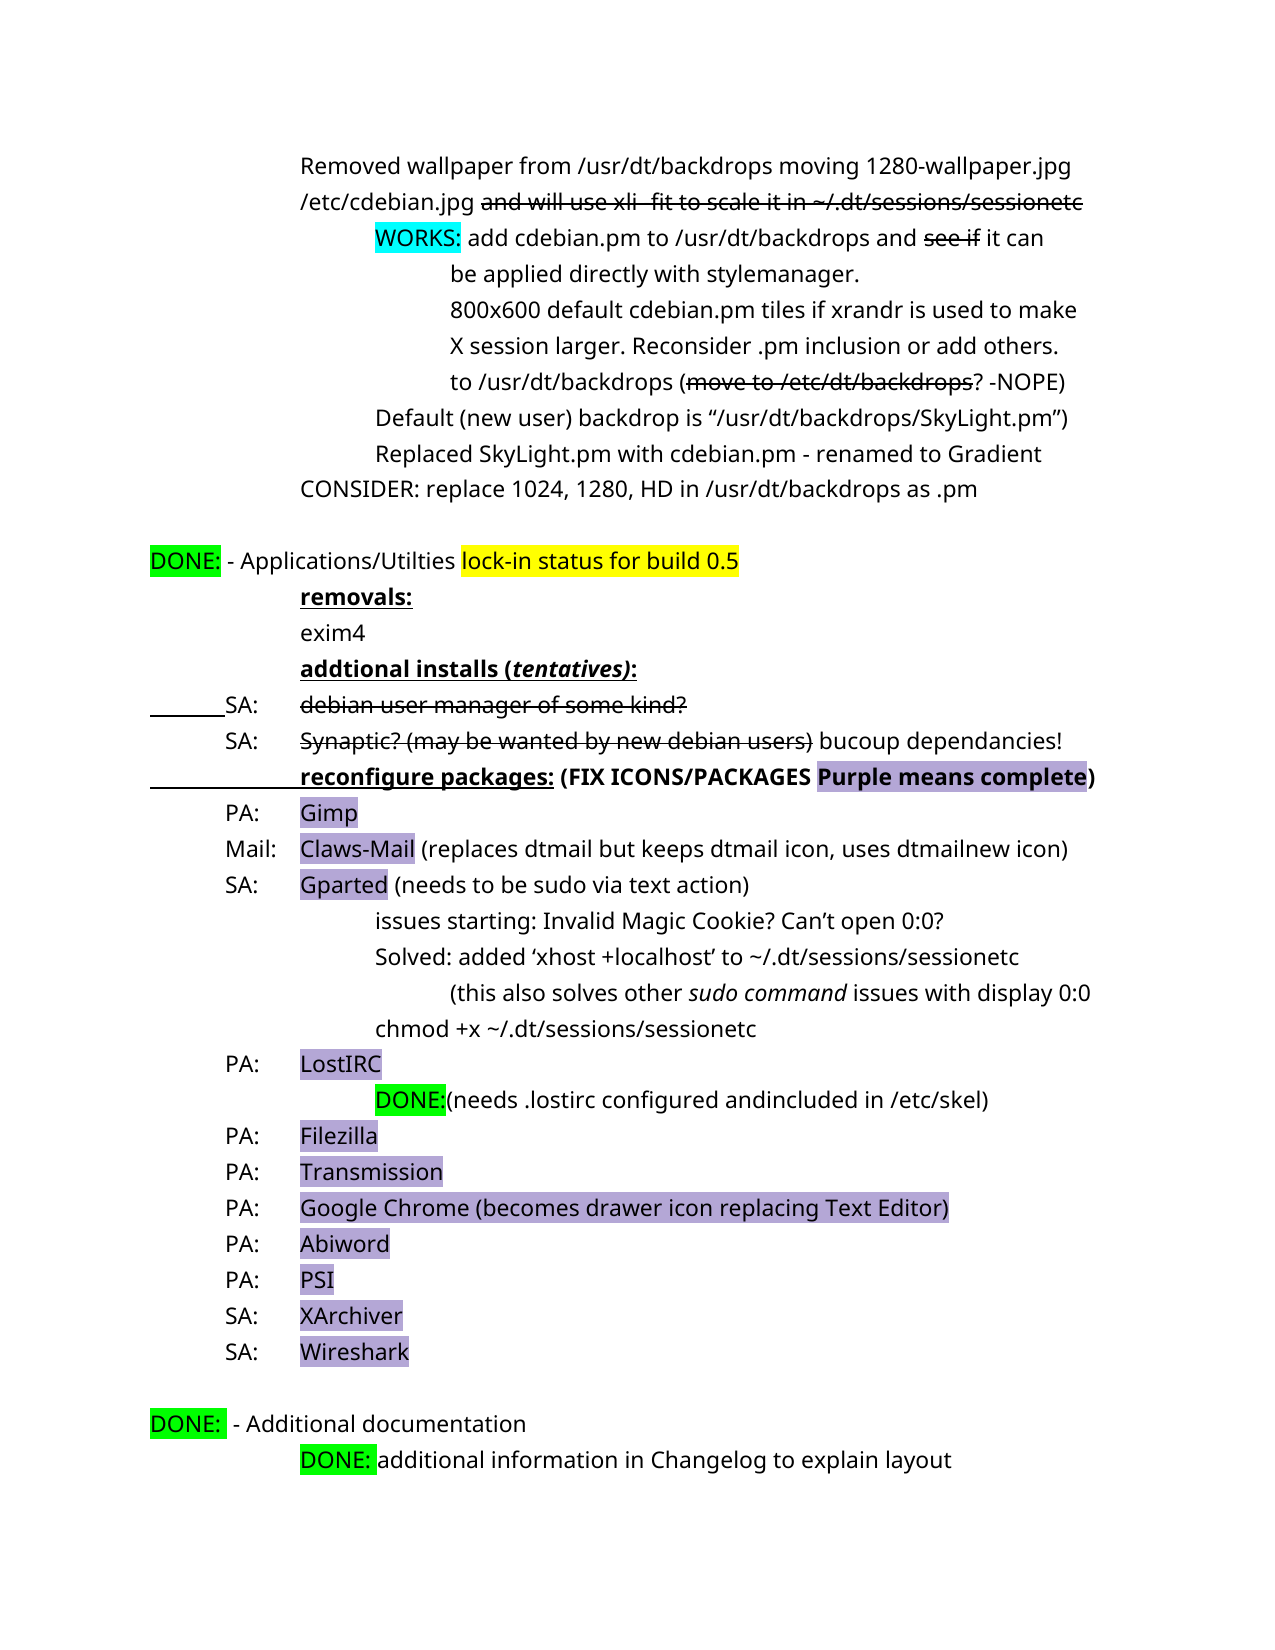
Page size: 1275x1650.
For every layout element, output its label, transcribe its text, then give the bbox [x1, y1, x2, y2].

text chmod +x ~/.dt/sessions/sessionetc [150, 1012, 1125, 1044]
text CONSIDER: replace 1024, 1280, HD in /usr/dt/backdrops as .pm [150, 473, 1125, 505]
text /etc/cdebian.jpg and will use xli -fit to scale it in ~/.dt/sessions/sessionetc [150, 186, 1125, 217]
text PA: Gimp [150, 797, 1125, 828]
text DONE: - Additional documentation [150, 1408, 1125, 1439]
text PA: Filezilla [150, 1120, 1125, 1152]
text Solved: added ‘xhost +localhost’ to ~/.dt/sessions/sessionetc [150, 941, 1125, 972]
text Default (new user) backdrop is “/usr/dt/backdrops/SkyLight.pm”) [150, 402, 1125, 433]
text Replaced SkyLight.pm with cdebian.pm - renamed to Gradient [150, 437, 1125, 469]
text issues starting: Invalid Magic Cookie? Can’t open 0:0? [150, 905, 1125, 936]
text WORKS: add cdebian.pm to /usr/dt/backdrops and see if it can [150, 222, 1125, 253]
text 800x600 default cdebian.pm tiles if xrandr is used to make [150, 294, 1125, 325]
text SA: Synaptic? (may be wanted by new debian users) bucoup dependancies! [150, 725, 1125, 756]
text Mail: Claws-Mail (replaces dtmail but keeps dtmail icon, uses dtmailnew icon) [150, 833, 1125, 864]
text PA: Abiword [150, 1228, 1125, 1259]
text be applied directly with stylemanager. [150, 258, 1125, 289]
text exim4 [150, 617, 1125, 648]
text DONE: - Applications/Utilties lock-in status for build 0.5 [150, 545, 1125, 577]
text DONE:(needs .lostirc configured andincluded in /etc/skel) [300, 1084, 1125, 1116]
text SA: Gparted (needs to be sudo via text action) [150, 869, 1125, 900]
text SA: debian user manager of some kind? [150, 689, 1125, 720]
text PA: Google Chrome (becomes drawer icon replacing Text Editor) [150, 1192, 1125, 1223]
text reconfigure packages: (FIX ICONS/PACKAGES Purple means complete) [150, 761, 1125, 792]
text SA: Wireshark [150, 1336, 1125, 1367]
text PA: LostIRC [150, 1048, 1125, 1080]
text addtional installs (tentatives): [150, 653, 1125, 684]
text PA: PSI [150, 1264, 1125, 1295]
text DONE: additional information in Changelog to explain layout [150, 1444, 1125, 1475]
text SA: XArchiver [150, 1300, 1125, 1331]
text to /usr/dt/backdrops (move to /etc/dt/backdrops? -NOPE) [150, 366, 1125, 397]
text X session larger. Reconsider .pm inclusion or add others. [150, 330, 1125, 361]
text (this also solves other sudo command issues with display 0:0 [150, 977, 1125, 1008]
text PA: Transmission [150, 1156, 1125, 1187]
text removals: [150, 581, 1125, 612]
text Removed wallpaper from /usr/dt/backdrops moving 1280-wallpaper.jpg [150, 150, 1125, 181]
